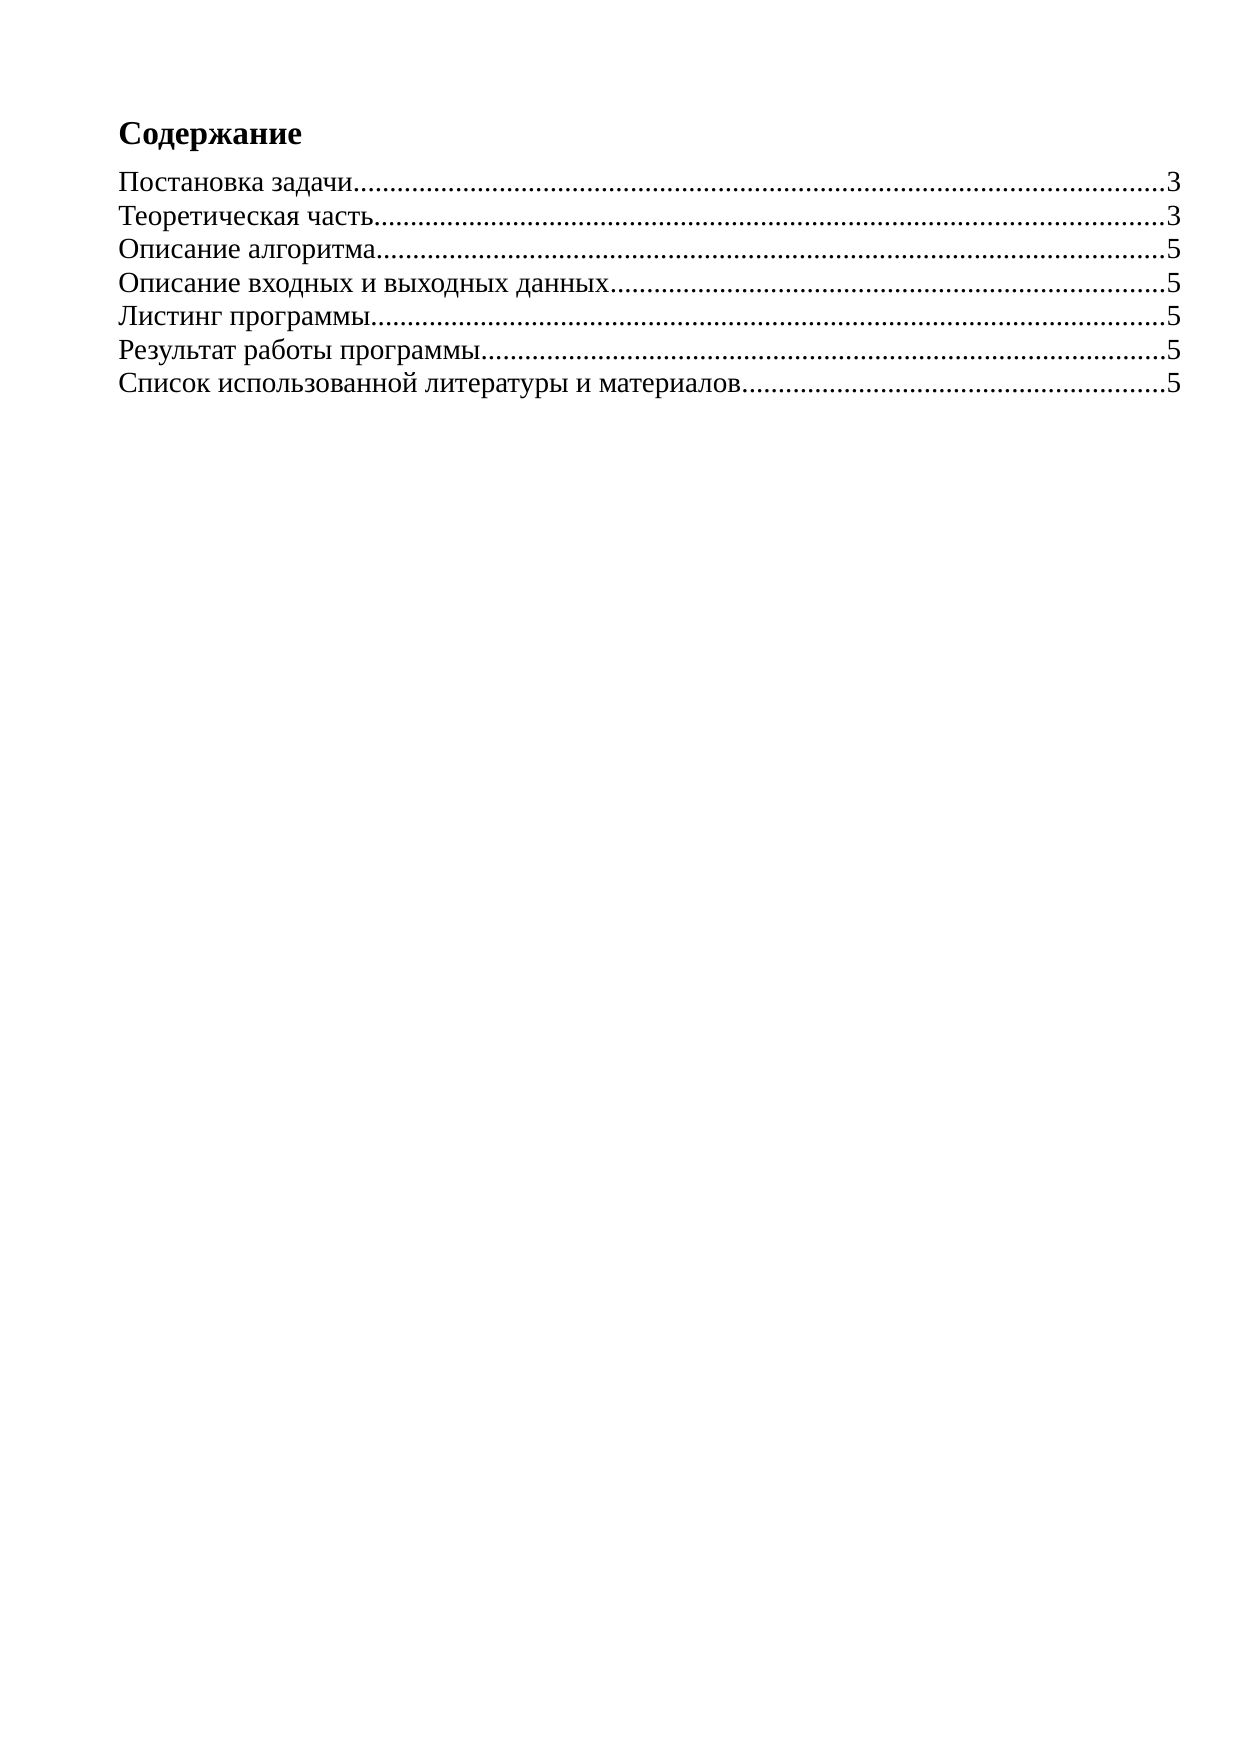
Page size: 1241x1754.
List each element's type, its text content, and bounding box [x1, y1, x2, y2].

text Теоретическая часть 3 [118, 198, 1181, 231]
subtitle Содержание [118, 113, 1181, 152]
text Описание входных и выходных данных 5 [118, 265, 1181, 298]
text Описание алгоритма 5 [118, 231, 1181, 265]
text Листинг программы 5 [118, 298, 1181, 332]
text Список использованной литературы и материалов 5 [118, 366, 1181, 399]
text Постановка задачи 3 [118, 164, 1181, 198]
text Результат работы программы 5 [118, 332, 1181, 366]
